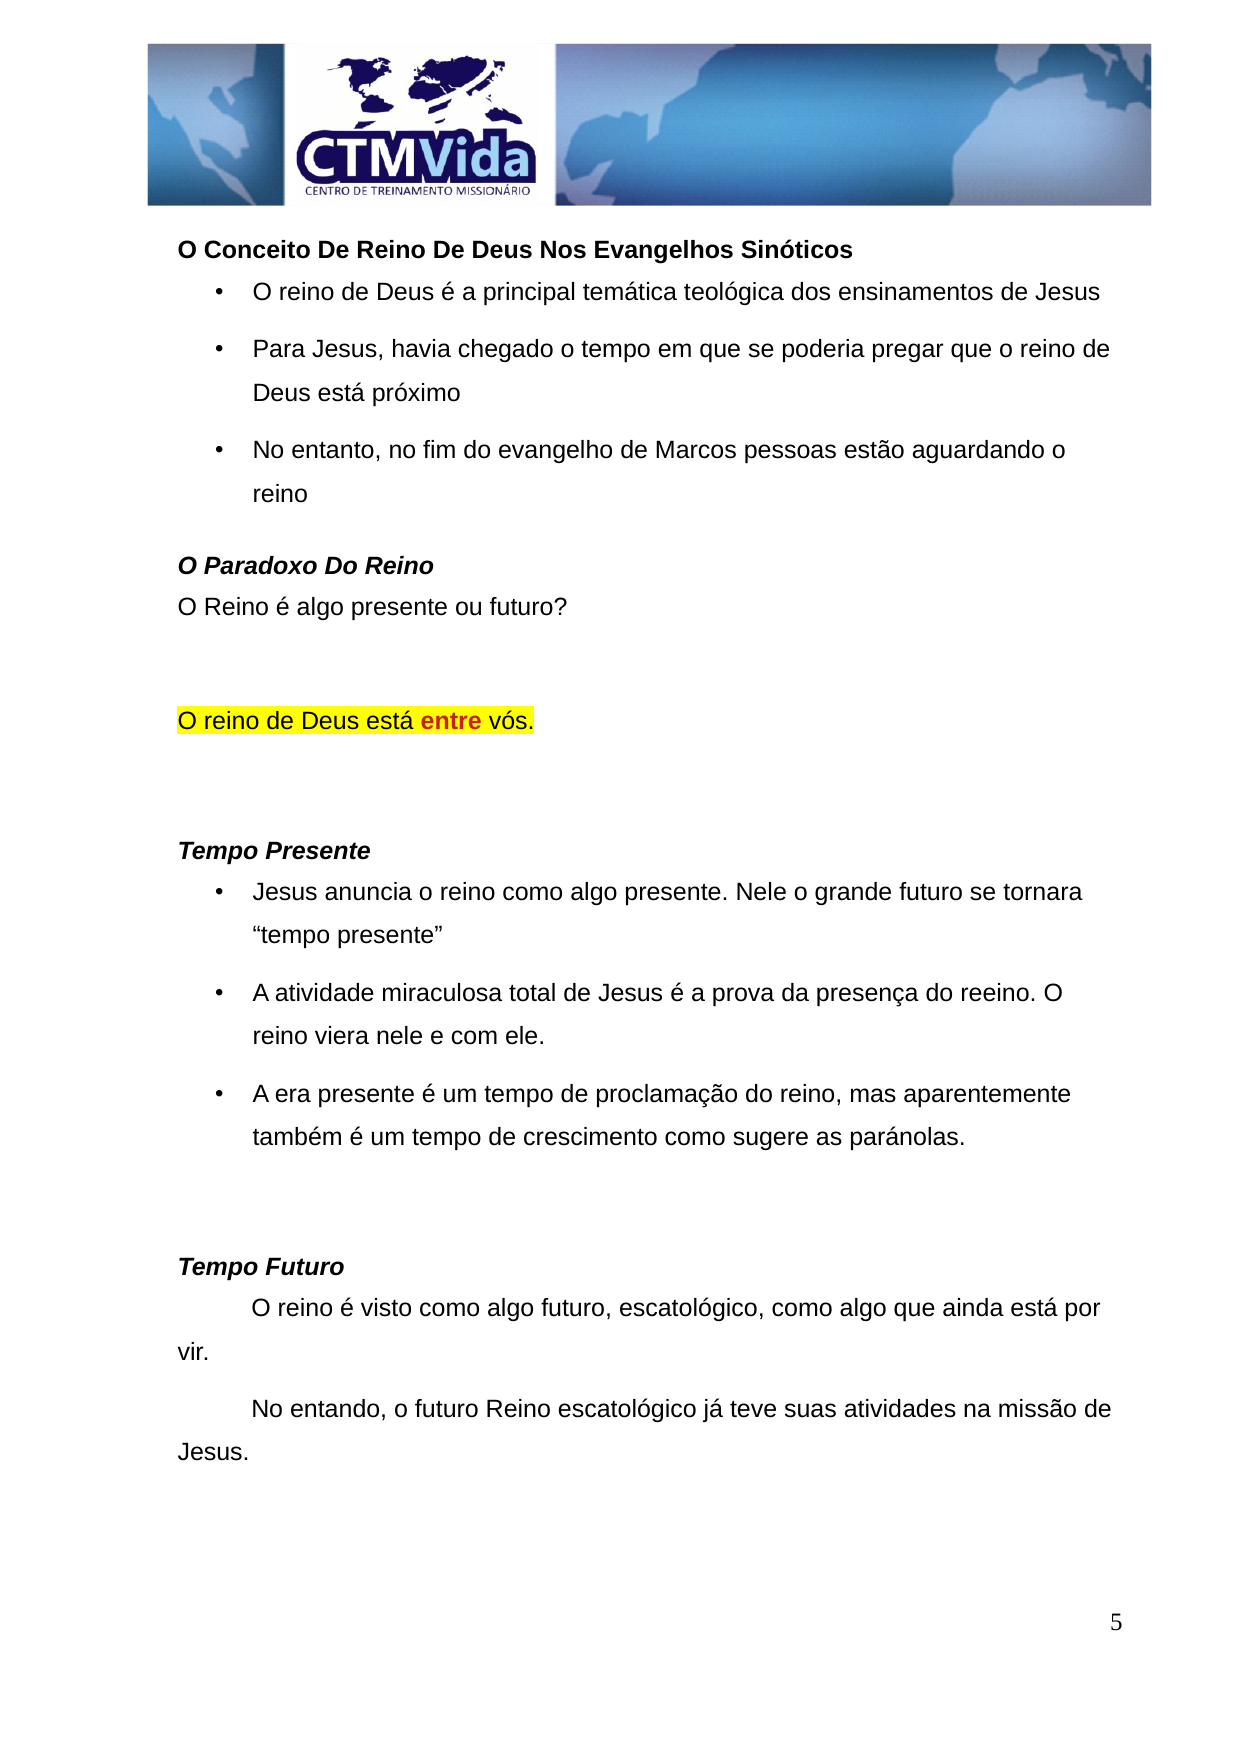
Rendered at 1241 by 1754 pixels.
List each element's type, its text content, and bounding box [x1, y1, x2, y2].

subtitle O paradoxo do Reino [177, 551, 1122, 580]
list No entanto, no fim do evangelho de Marcos pessoas estão aguardando o reino [215, 435, 1122, 507]
text O reino de Deus está entre vós. [177, 706, 1122, 734]
subtitle Tempo futuro [177, 1252, 1122, 1281]
list A era presente é um tempo de proclamação do reino, mas aparentemente também é um tempo de crescimento como sugere as paránolas. [215, 1079, 1122, 1151]
picture [147, 43, 1152, 206]
list Jesus anuncia o reino como algo presente. Nele o grande futuro se tornara “tempo presente” [215, 877, 1122, 949]
text No entando, o futuro Reino escatológico já teve suas atividades na missão de Jesus. [177, 1394, 1122, 1466]
text O reino é visto como algo futuro, escatológico, como algo que ainda está por vir. [177, 1293, 1122, 1365]
subtitle O conceito de Reino de Deus nos Evangelhos Sinóticos [177, 235, 1122, 264]
subtitle Tempo presente [177, 836, 1122, 864]
text O Reino é algo presente ou futuro? [177, 592, 1122, 621]
list O reino de Deus é a principal temática teológica dos ensinamentos de Jesus [215, 277, 1122, 306]
list Para Jesus, havia chegado o tempo em que se poderia pregar que o reino de Deus está próximo [215, 334, 1122, 406]
list A atividade miraculosa total de Jesus é a prova da presença do reeino. O reino viera nele e com ele. [215, 978, 1122, 1050]
